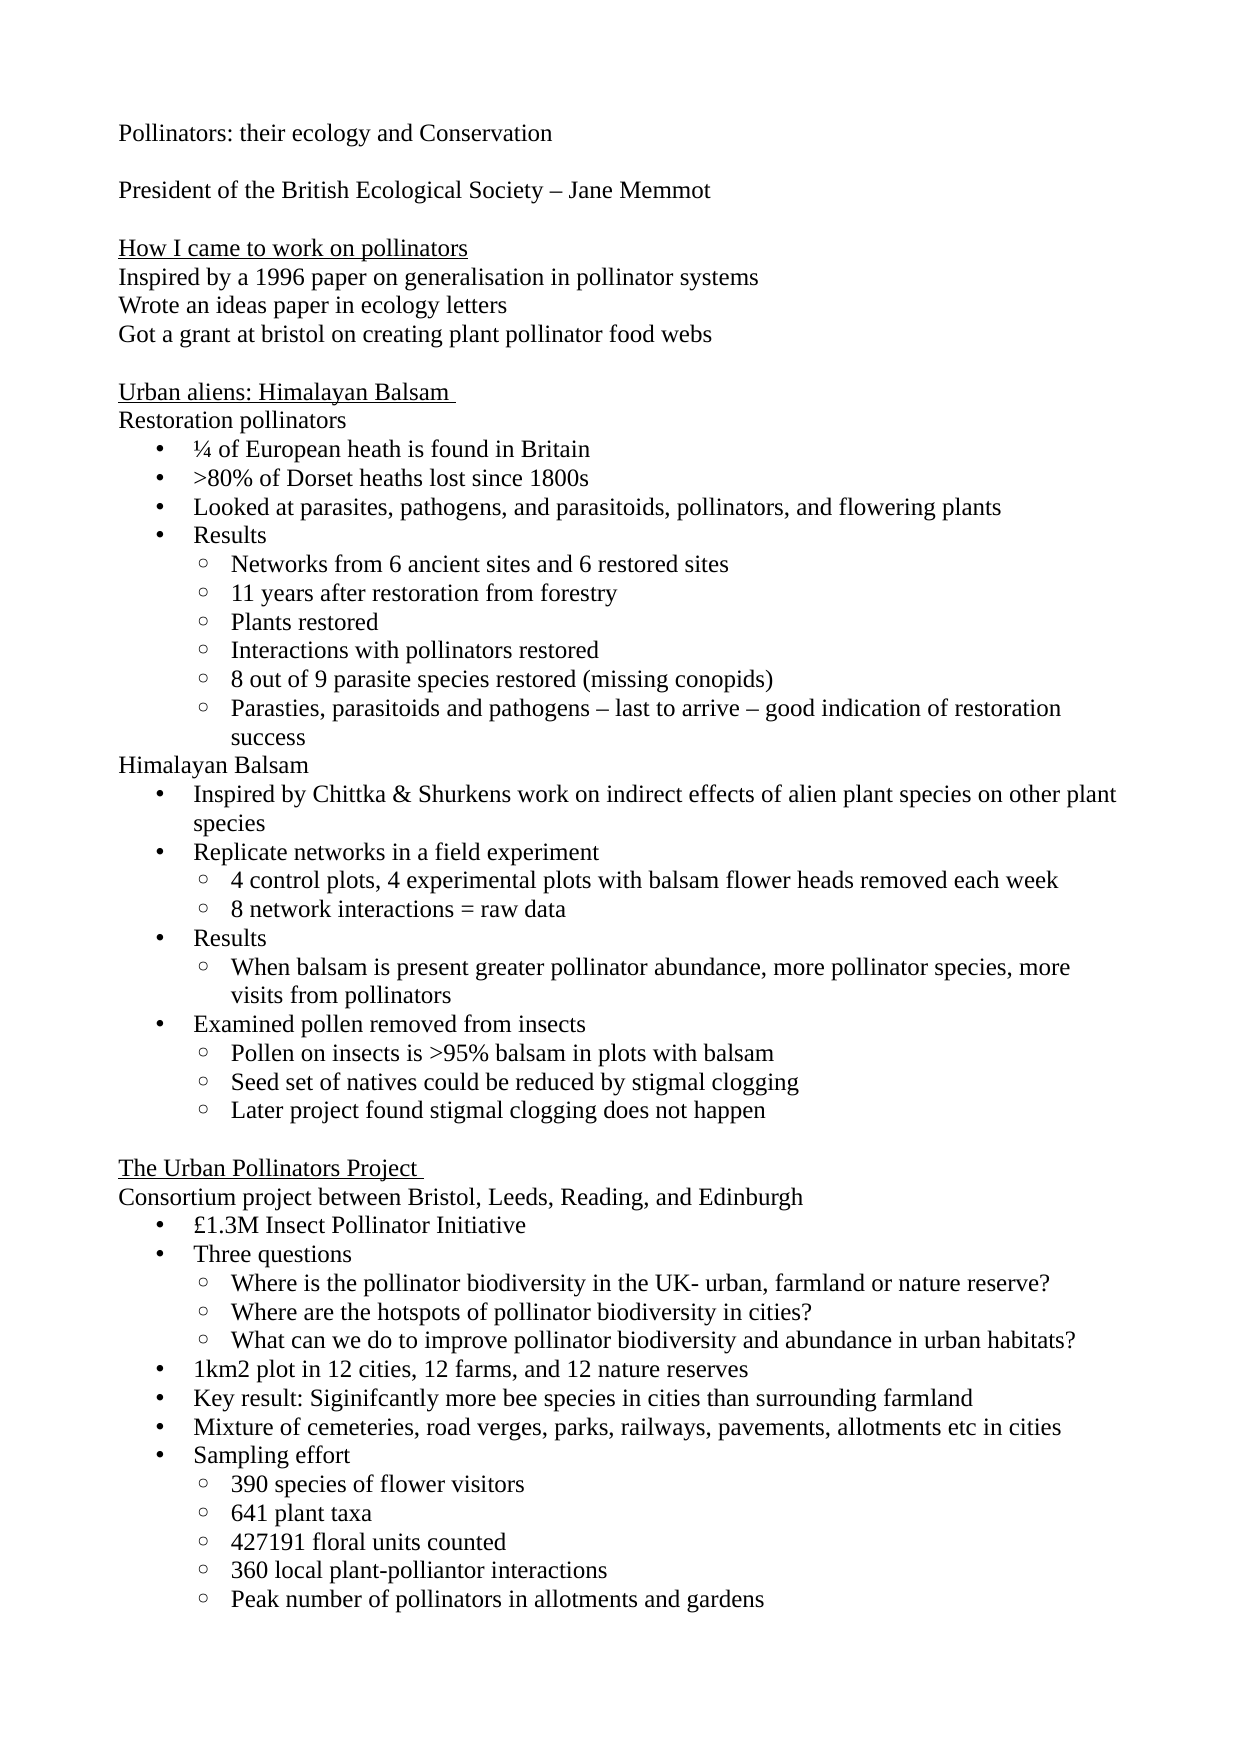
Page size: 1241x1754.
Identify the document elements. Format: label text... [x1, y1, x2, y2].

list Results [156, 521, 1122, 549]
list Networks from 6 ancient sites and 6 restored sites [193, 549, 1122, 578]
text Restoration pollinators [118, 406, 1122, 434]
list 360 local plant-polliantor interactions [193, 1556, 1122, 1584]
text Pollinators: their ecology and Conservation [118, 118, 1122, 147]
list Three questions [156, 1239, 1122, 1268]
text Inspired by a 1996 paper on generalisation in pollinator systems [118, 262, 1122, 291]
list Inspired by Chittka & Shurkens work on indirect effects of alien plant species on other plant species [156, 779, 1122, 837]
list 8 out of 9 parasite species restored (missing conopids) [193, 664, 1122, 693]
list Parasties, parasitoids and pathogens – last to arrive – good indication of restoration success [193, 693, 1122, 751]
list Where is the pollinator biodiversity in the UK- urban, farmland or nature reserve? [193, 1268, 1122, 1297]
list 4 control plots, 4 experimental plots with balsam flower heads removed each week [193, 866, 1122, 894]
list Pollen on insects is >95% balsam in plots with balsam [193, 1038, 1122, 1067]
text President of the British Ecological Society – Jane Memmot [118, 176, 1122, 204]
text How I came to work on pollinators [118, 233, 1122, 262]
text Himalayan Balsam [118, 751, 1122, 779]
list Plants restored [193, 607, 1122, 636]
list Looked at parasites, pathogens, and parasitoids, pollinators, and flowering plants [156, 492, 1122, 521]
list Where are the hotspots of pollinator biodiversity in cities? [193, 1297, 1122, 1326]
list 427191 floral units counted [193, 1527, 1122, 1556]
list ¼ of European heath is found in Britain [156, 434, 1122, 463]
list 641 plant taxa [193, 1498, 1122, 1527]
list Key result: Siginifcantly more bee species in cities than surrounding farmland [156, 1383, 1122, 1412]
list 390 species of flower visitors [193, 1469, 1122, 1498]
list 1km2 plot in 12 cities, 12 farms, and 12 nature reserves [156, 1354, 1122, 1383]
list Interactions with pollinators restored [193, 636, 1122, 664]
list Sampling effort [156, 1441, 1122, 1469]
list Seed set of natives could be reduced by stigmal clogging [193, 1067, 1122, 1096]
text The Urban Pollinators Project [118, 1153, 1122, 1182]
list £1.3M Insect Pollinator Initiative [156, 1211, 1122, 1239]
text Got a grant at bristol on creating plant pollinator food webs [118, 319, 1122, 348]
text Consortium project between Bristol, Leeds, Reading, and Edinburgh [118, 1182, 1122, 1211]
list When balsam is present greater pollinator abundance, more pollinator species, more visits from pollinators [193, 952, 1122, 1009]
text Urban aliens: Himalayan Balsam [118, 377, 1122, 406]
list Replicate networks in a field experiment [156, 837, 1122, 866]
list 11 years after restoration from forestry [193, 578, 1122, 607]
text Wrote an ideas paper in ecology letters [118, 291, 1122, 319]
list Later project found stigmal clogging does not happen [193, 1096, 1122, 1124]
list 8 network interactions = raw data [193, 894, 1122, 923]
list Examined pollen removed from insects [156, 1009, 1122, 1038]
list Mixture of cemeteries, road verges, parks, railways, pavements, allotments etc in cities [156, 1412, 1122, 1441]
list What can we do to improve pollinator biodiversity and abundance in urban habitats? [193, 1326, 1122, 1354]
list >80% of Dorset heaths lost since 1800s [156, 463, 1122, 492]
list Results [156, 923, 1122, 952]
list Peak number of pollinators in allotments and gardens [193, 1584, 1122, 1613]
